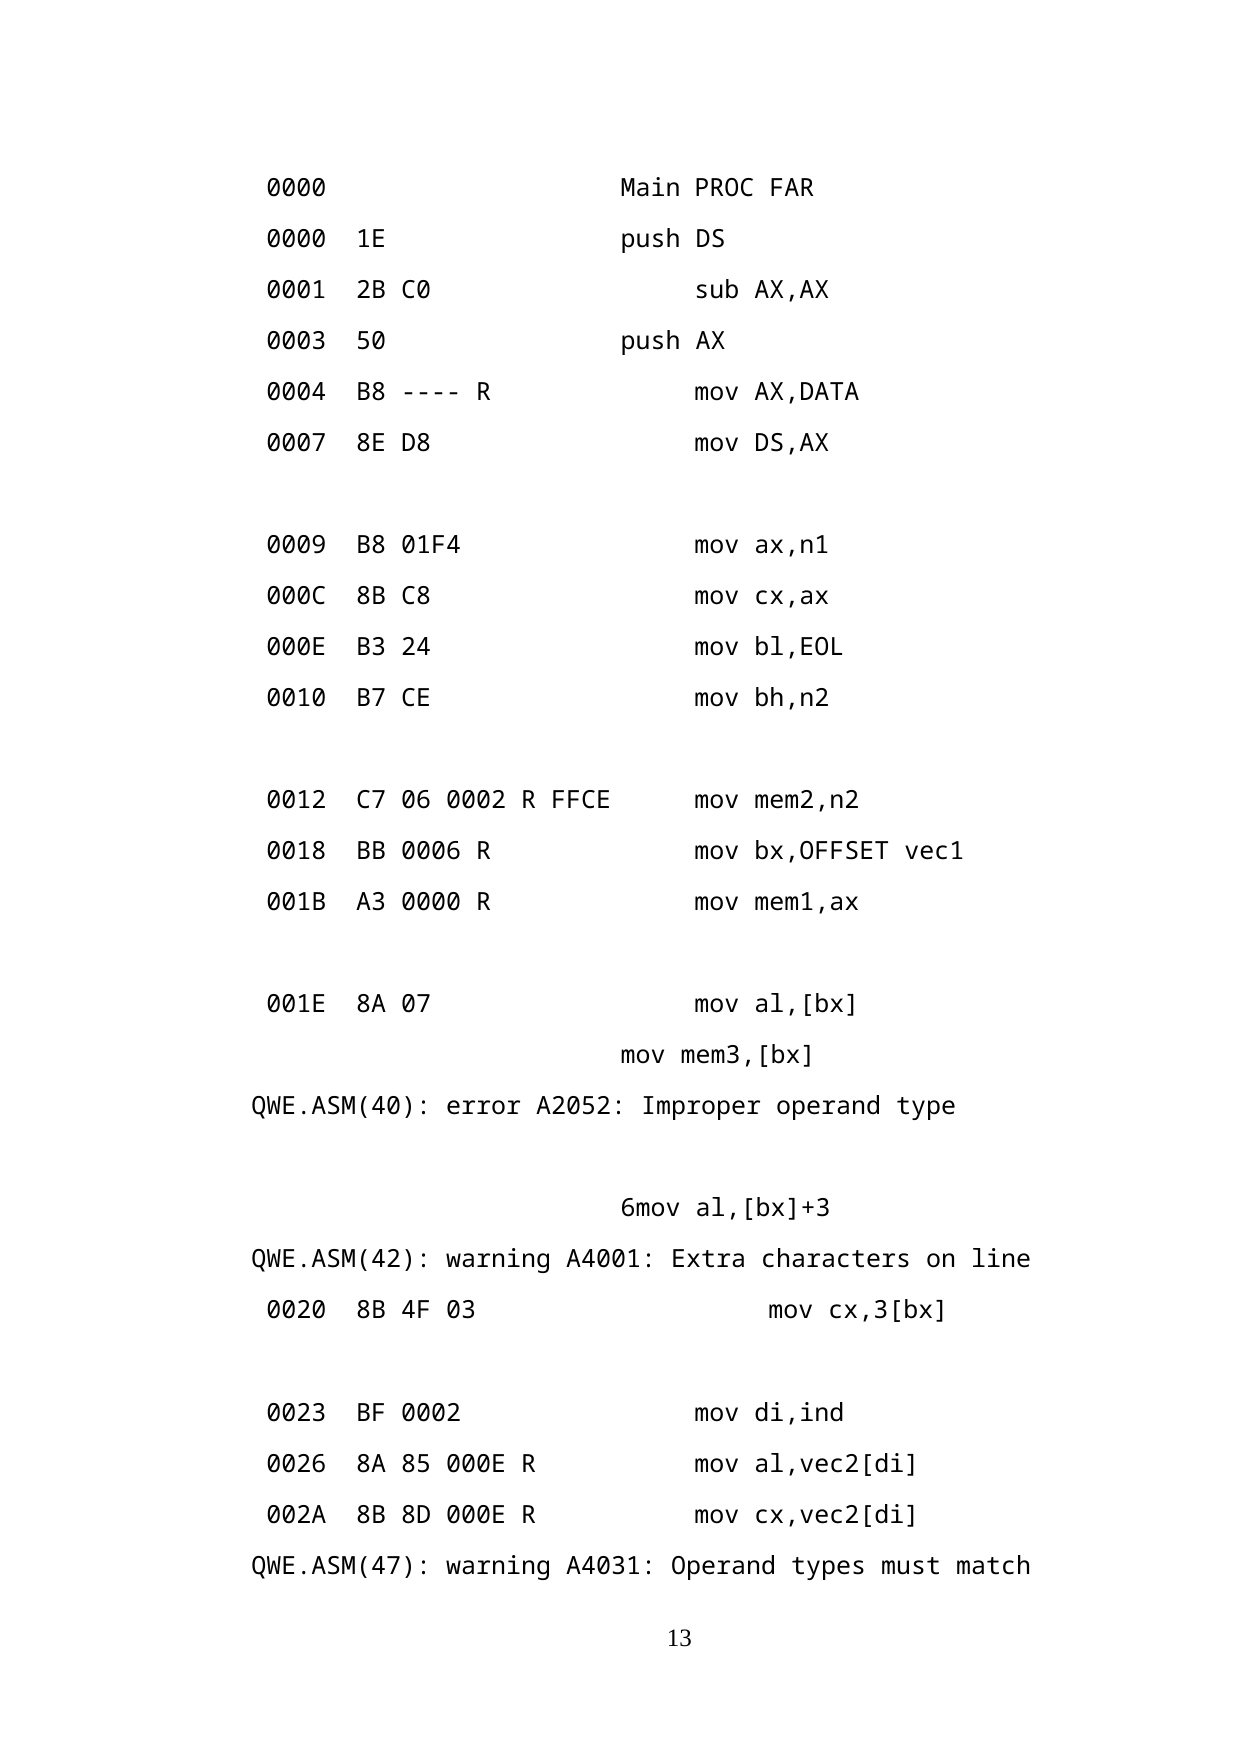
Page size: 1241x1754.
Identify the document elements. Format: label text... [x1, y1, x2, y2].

text mov mem3,[bx] [177, 1037, 1181, 1071]
text QWE.ASM(40): error A2052: Improper operand type [177, 1088, 1181, 1122]
text 001E 8A 07 mov al,[bx] [177, 986, 1181, 1020]
text QWE.ASM(47): warning A4031: Operand types must match [177, 1547, 1181, 1581]
text 0000 1E push DS [177, 220, 1181, 254]
text 0000 Main PROC FAR [177, 169, 1181, 203]
text 002A 8B 8D 000E R mov cx,vec2[di] [177, 1496, 1181, 1530]
text 000E B3 24 mov bl,EOL [177, 628, 1181, 663]
text 0007 8E D8 mov DS,AX [177, 424, 1181, 458]
text 0010 B7 CE mov bh,n2 [177, 679, 1181, 714]
text 0026 8A 85 000E R mov al,vec2[di] [177, 1445, 1181, 1479]
text 0001 2B C0 sub AX,AX [177, 271, 1181, 305]
text 0020 8B 4F 03 mov cx,3[bx] [177, 1292, 1181, 1326]
text 0023 BF 0002 mov di,ind [177, 1394, 1181, 1428]
text 001B A3 0000 R mov mem1,ax [177, 884, 1181, 918]
text 6mov al,[bx]+3 [177, 1190, 1181, 1224]
text 0004 B8 ---- R mov AX,DATA [177, 373, 1181, 407]
text 0003 50 push AX [177, 322, 1181, 356]
text 0012 C7 06 0002 R FFCE mov mem2,n2 [177, 782, 1181, 816]
text 0009 B8 01F4 mov ax,n1 [177, 526, 1181, 561]
text 0018 BB 0006 R mov bx,OFFSET vec1 [177, 833, 1181, 867]
text 000C 8B C8 mov cx,ax [177, 577, 1181, 612]
text QWE.ASM(42): warning A4001: Extra characters on line [177, 1241, 1181, 1275]
